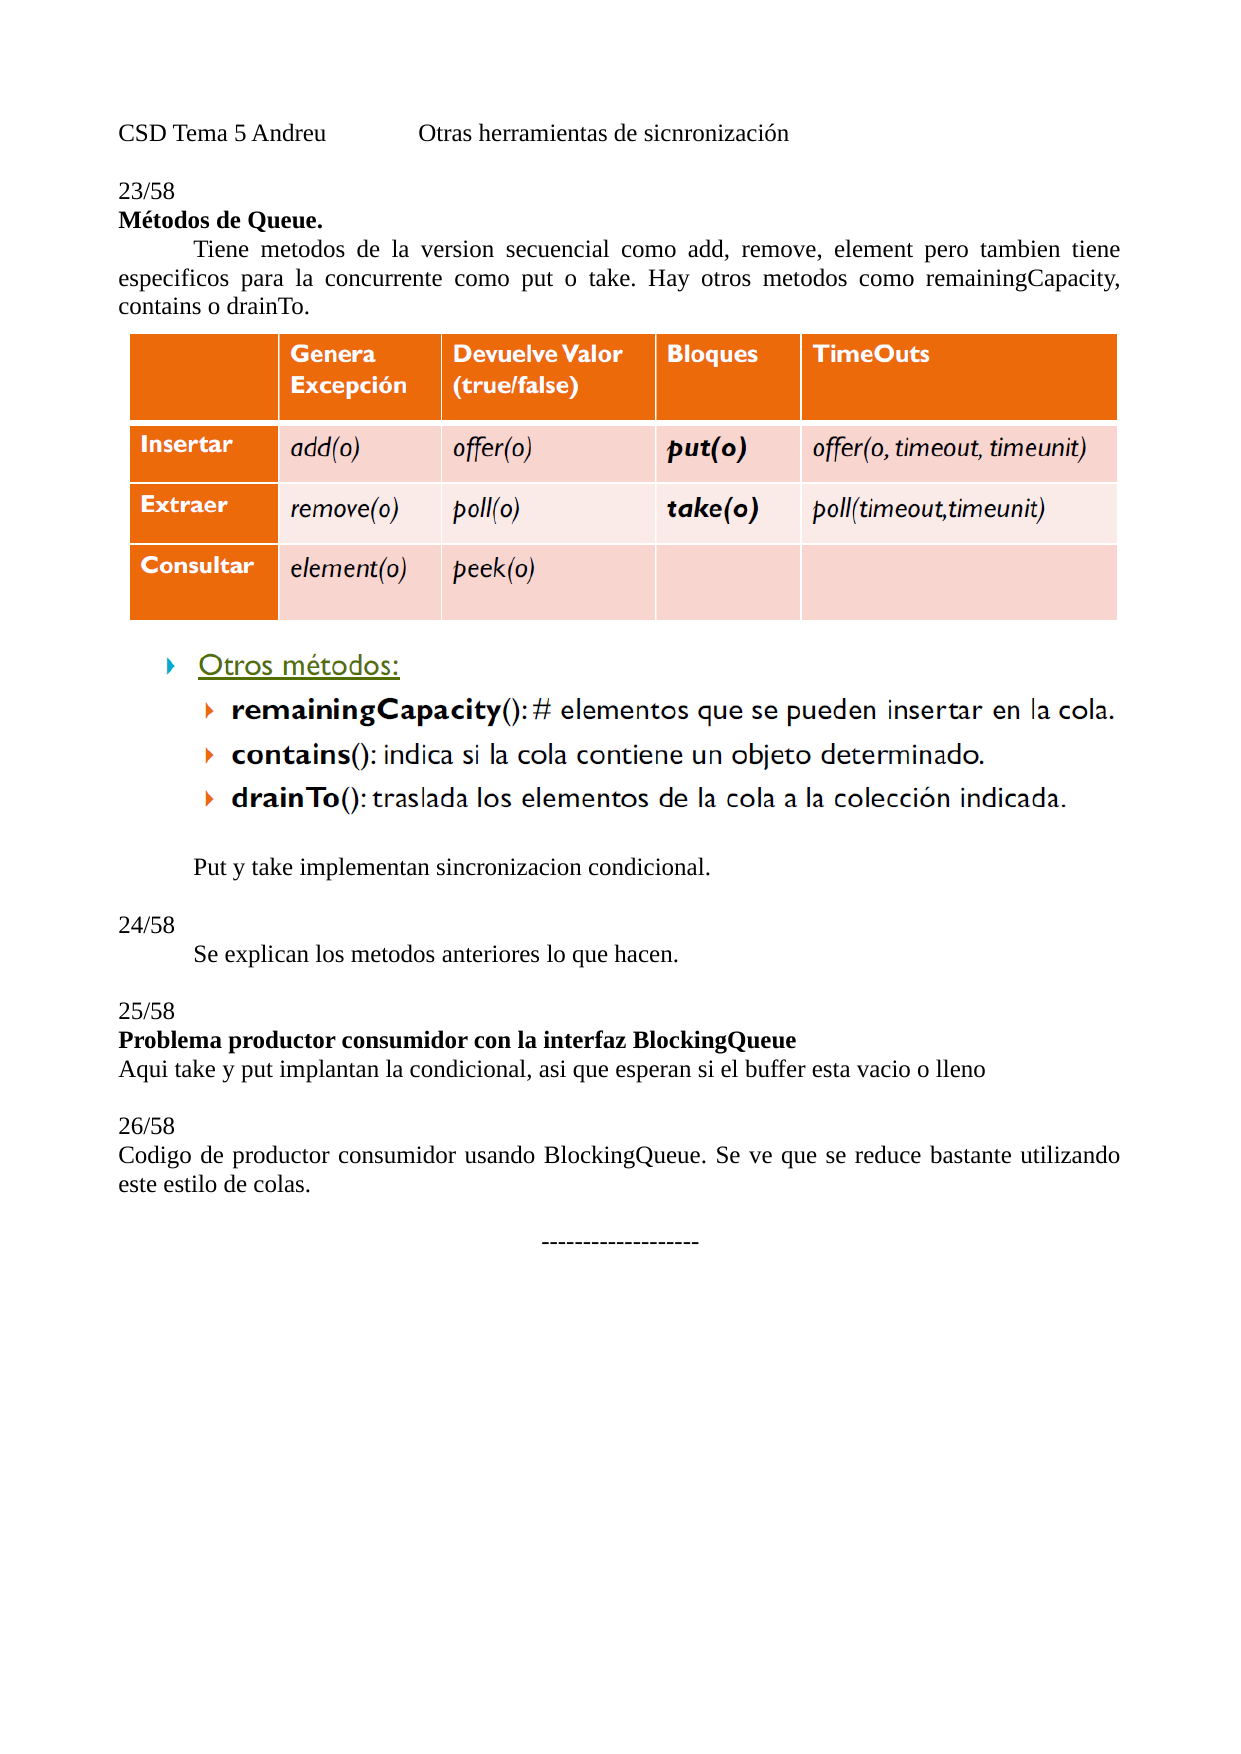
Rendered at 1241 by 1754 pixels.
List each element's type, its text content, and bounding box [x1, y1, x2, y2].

picture [118, 327, 1123, 824]
text Métodos de Queue. [118, 205, 1122, 234]
text Aqui take y put implantan la condicional, asi que esperan si el buffer esta vacio o lleno [118, 1054, 1122, 1082]
text ------------------- [118, 1226, 1122, 1255]
text Se explican los metodos anteriores lo que hacen. [118, 939, 1122, 967]
text 23/58 [118, 176, 1122, 205]
text 24/58 [118, 910, 1122, 939]
text Codigo de productor consumidor usando BlockingQueue. Se ve que se reduce bastante utilizando este estilo de colas. [118, 1140, 1122, 1197]
text Put y take implementan sincronizacion condicional. [118, 852, 1122, 881]
text 25/58 [118, 996, 1122, 1025]
text Tiene metodos de la version secuencial como add, remove, element pero tambien tiene especificos para la concurrente como put o take. Hay otros metodos como remainingCapacity, contains o drainTo. [118, 234, 1122, 320]
text Problema productor consumidor con la interfaz BlockingQueue [118, 1025, 1122, 1054]
text 26/58 [118, 1111, 1122, 1140]
